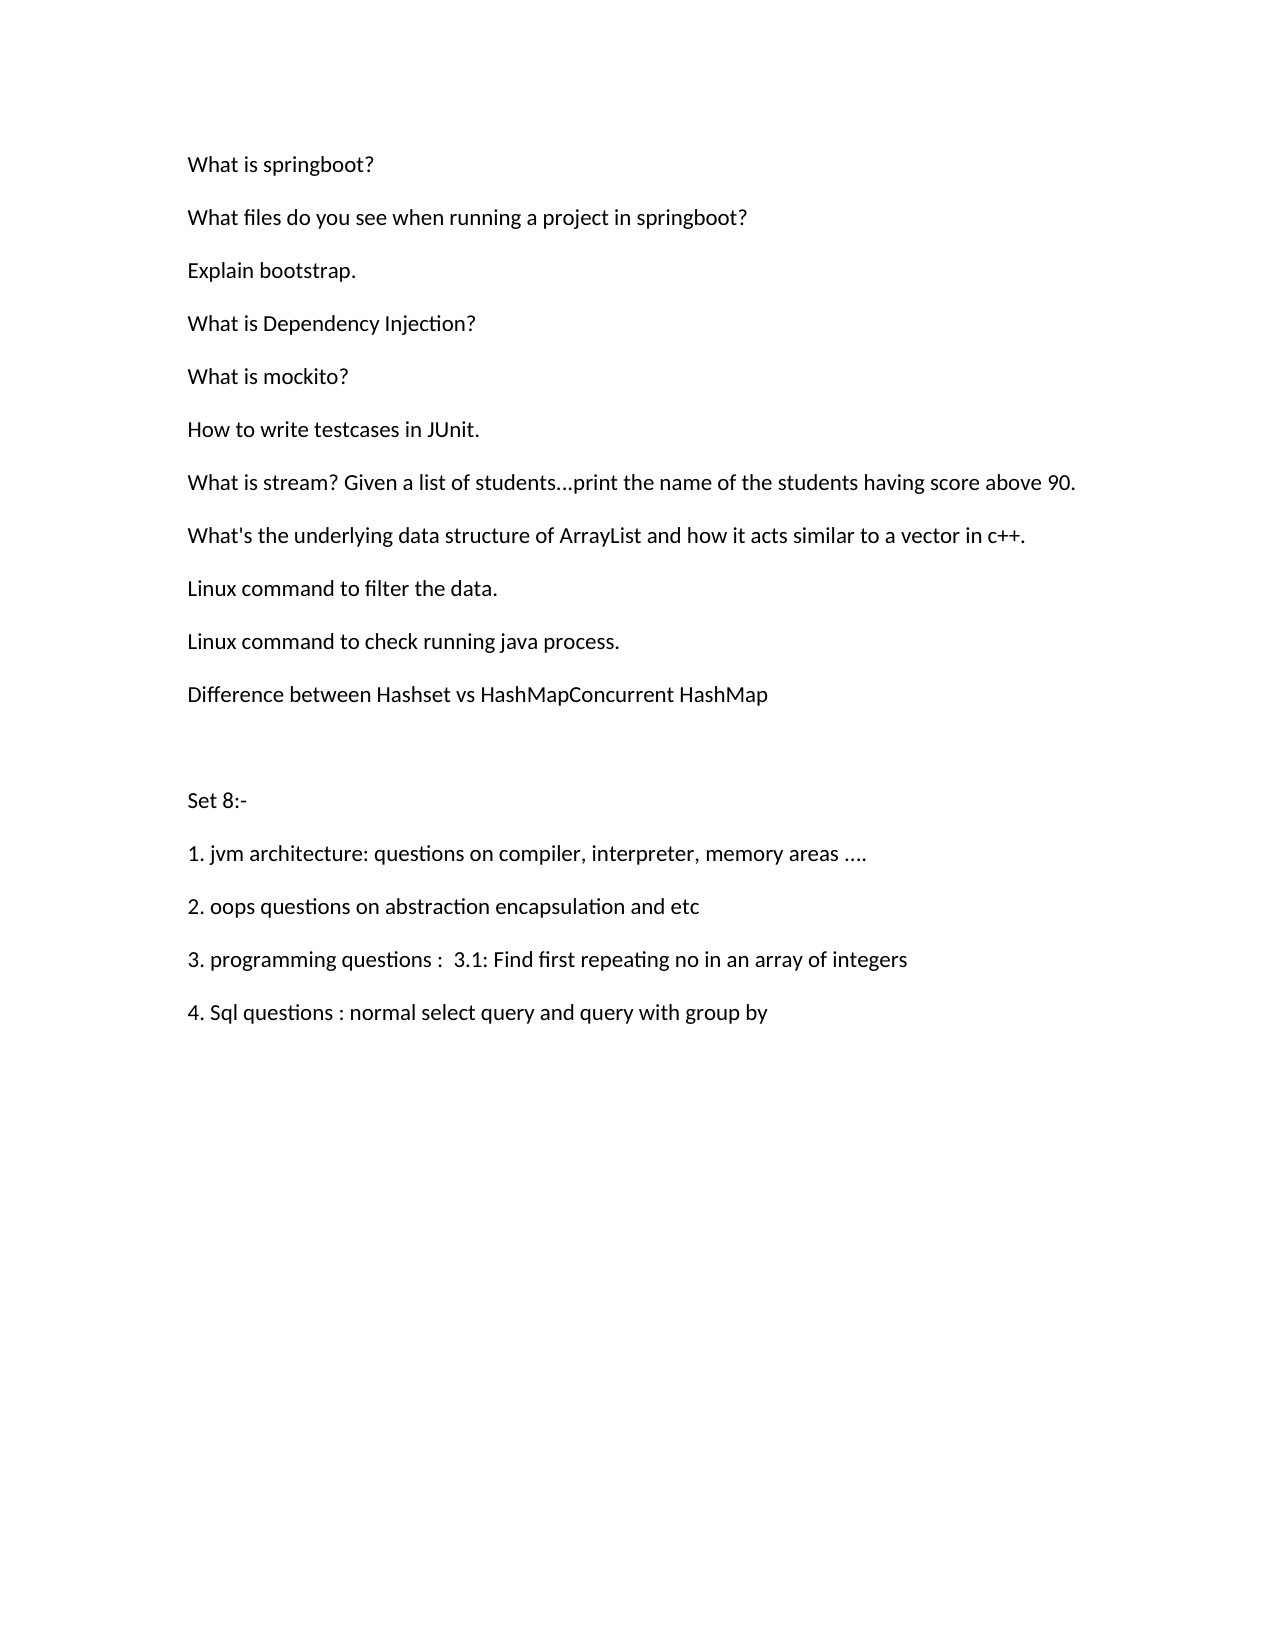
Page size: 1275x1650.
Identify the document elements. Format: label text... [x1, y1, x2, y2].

text 1. jvm architecture: questions on compiler, interpreter, memory areas .... [187, 839, 1087, 867]
text How to write testcases in JUnit. [187, 415, 1087, 443]
text 3. programming questions : 3.1: Find first repeating no in an array of integers [187, 945, 1087, 973]
text What files do you see when running a project in springboot? [187, 203, 1087, 231]
text 4. Sql questions : normal select query and query with group by [187, 998, 1087, 1026]
text What's the underlying data structure of ArrayList and how it acts similar to a vector in c++. [187, 521, 1087, 549]
text Linux command to check running java process. [187, 627, 1087, 655]
text What is stream? Given a list of students...print the name of the students having score above 90. [187, 468, 1087, 496]
text Linux command to filter the data. [187, 574, 1087, 602]
text Difference between Hashset vs HashMapConcurrent HashMap [187, 680, 1087, 708]
text What is mockito? [187, 362, 1087, 390]
text What is Dependency Injection? [187, 309, 1087, 337]
text 2. oops questions on abstraction encapsulation and etc [187, 892, 1087, 920]
text Explain bootstrap. [187, 256, 1087, 284]
text What is springboot? [187, 150, 1087, 178]
text Set 8:- [187, 786, 1087, 814]
